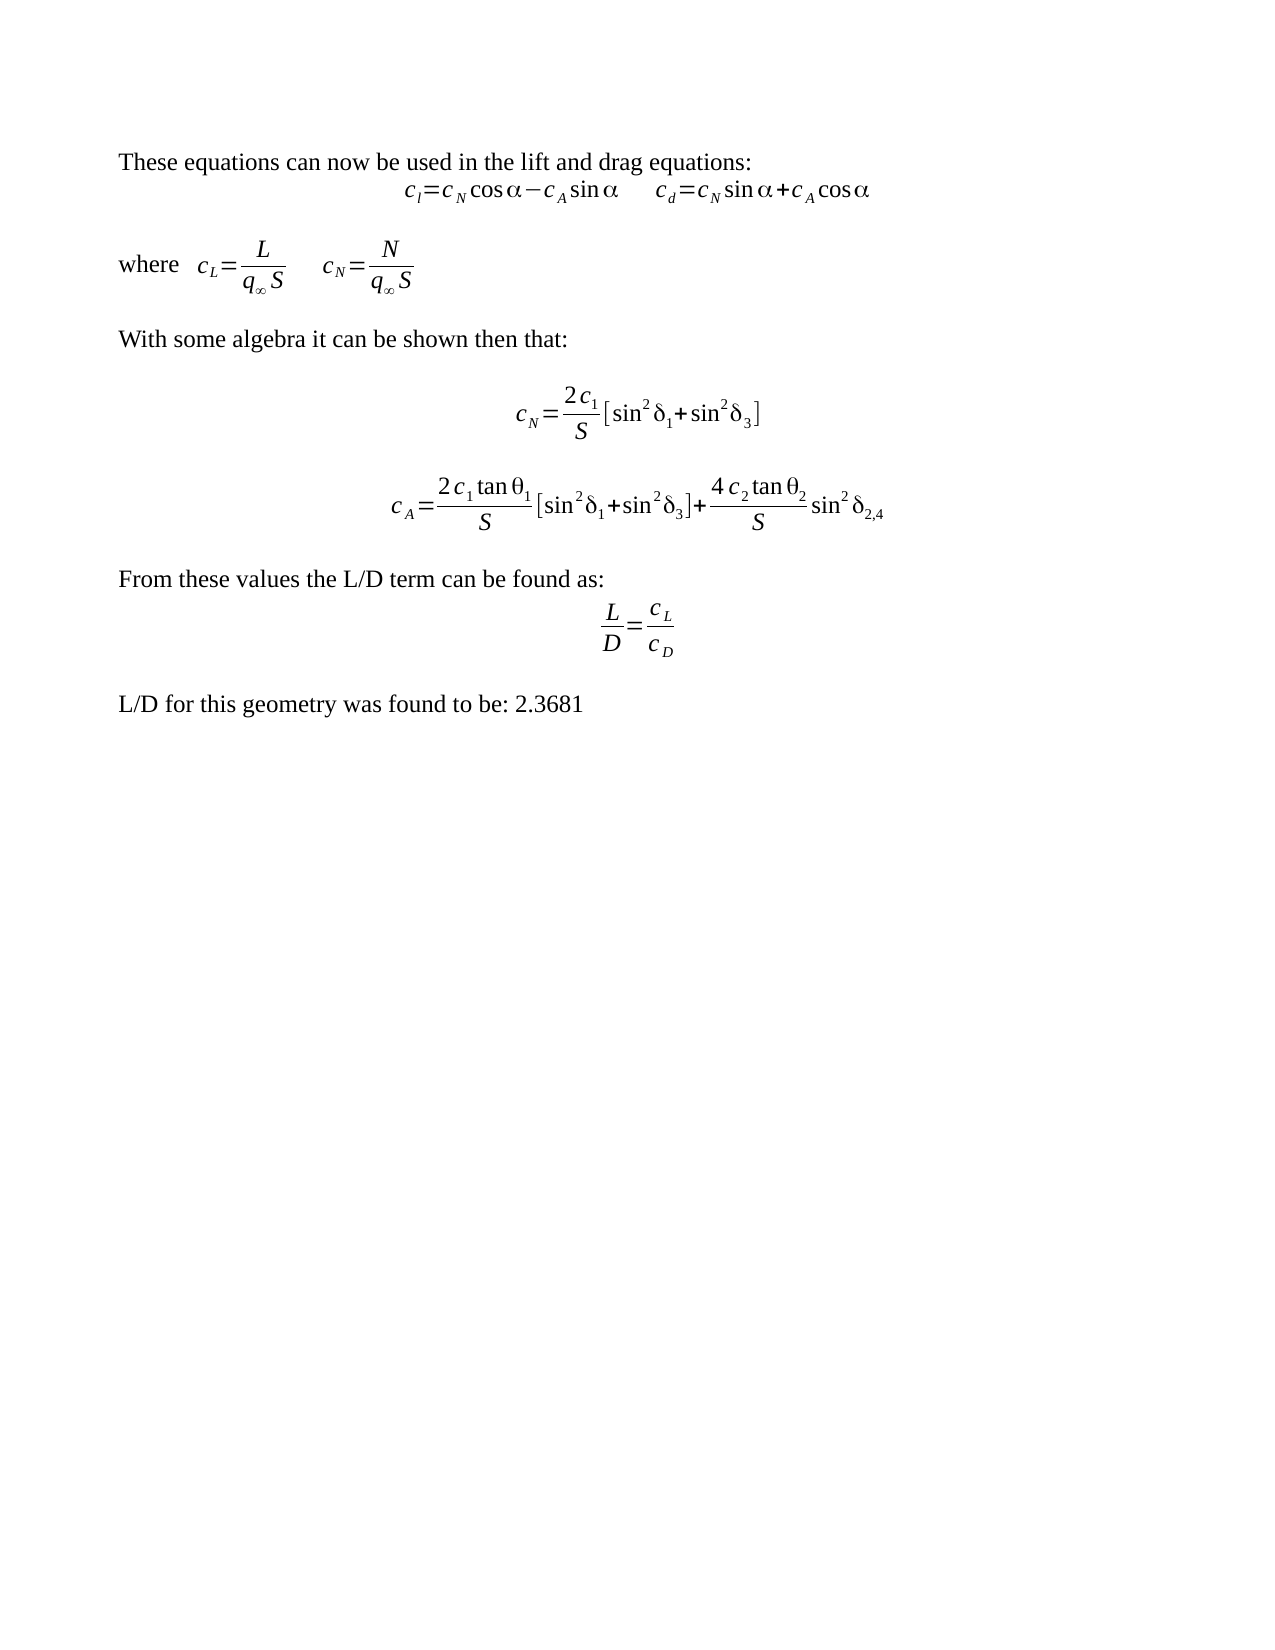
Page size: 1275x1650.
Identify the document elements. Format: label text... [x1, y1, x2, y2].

text where [118, 236, 1157, 295]
text L/D for this geometry was found to be: 2.3681 [118, 689, 1157, 717]
text From these values the L/D term can be found as: [118, 564, 1157, 593]
text With some algebra it can be shown then that: [118, 324, 1157, 352]
text These equations can now be used in the lift and drag equations: [118, 147, 1157, 176]
